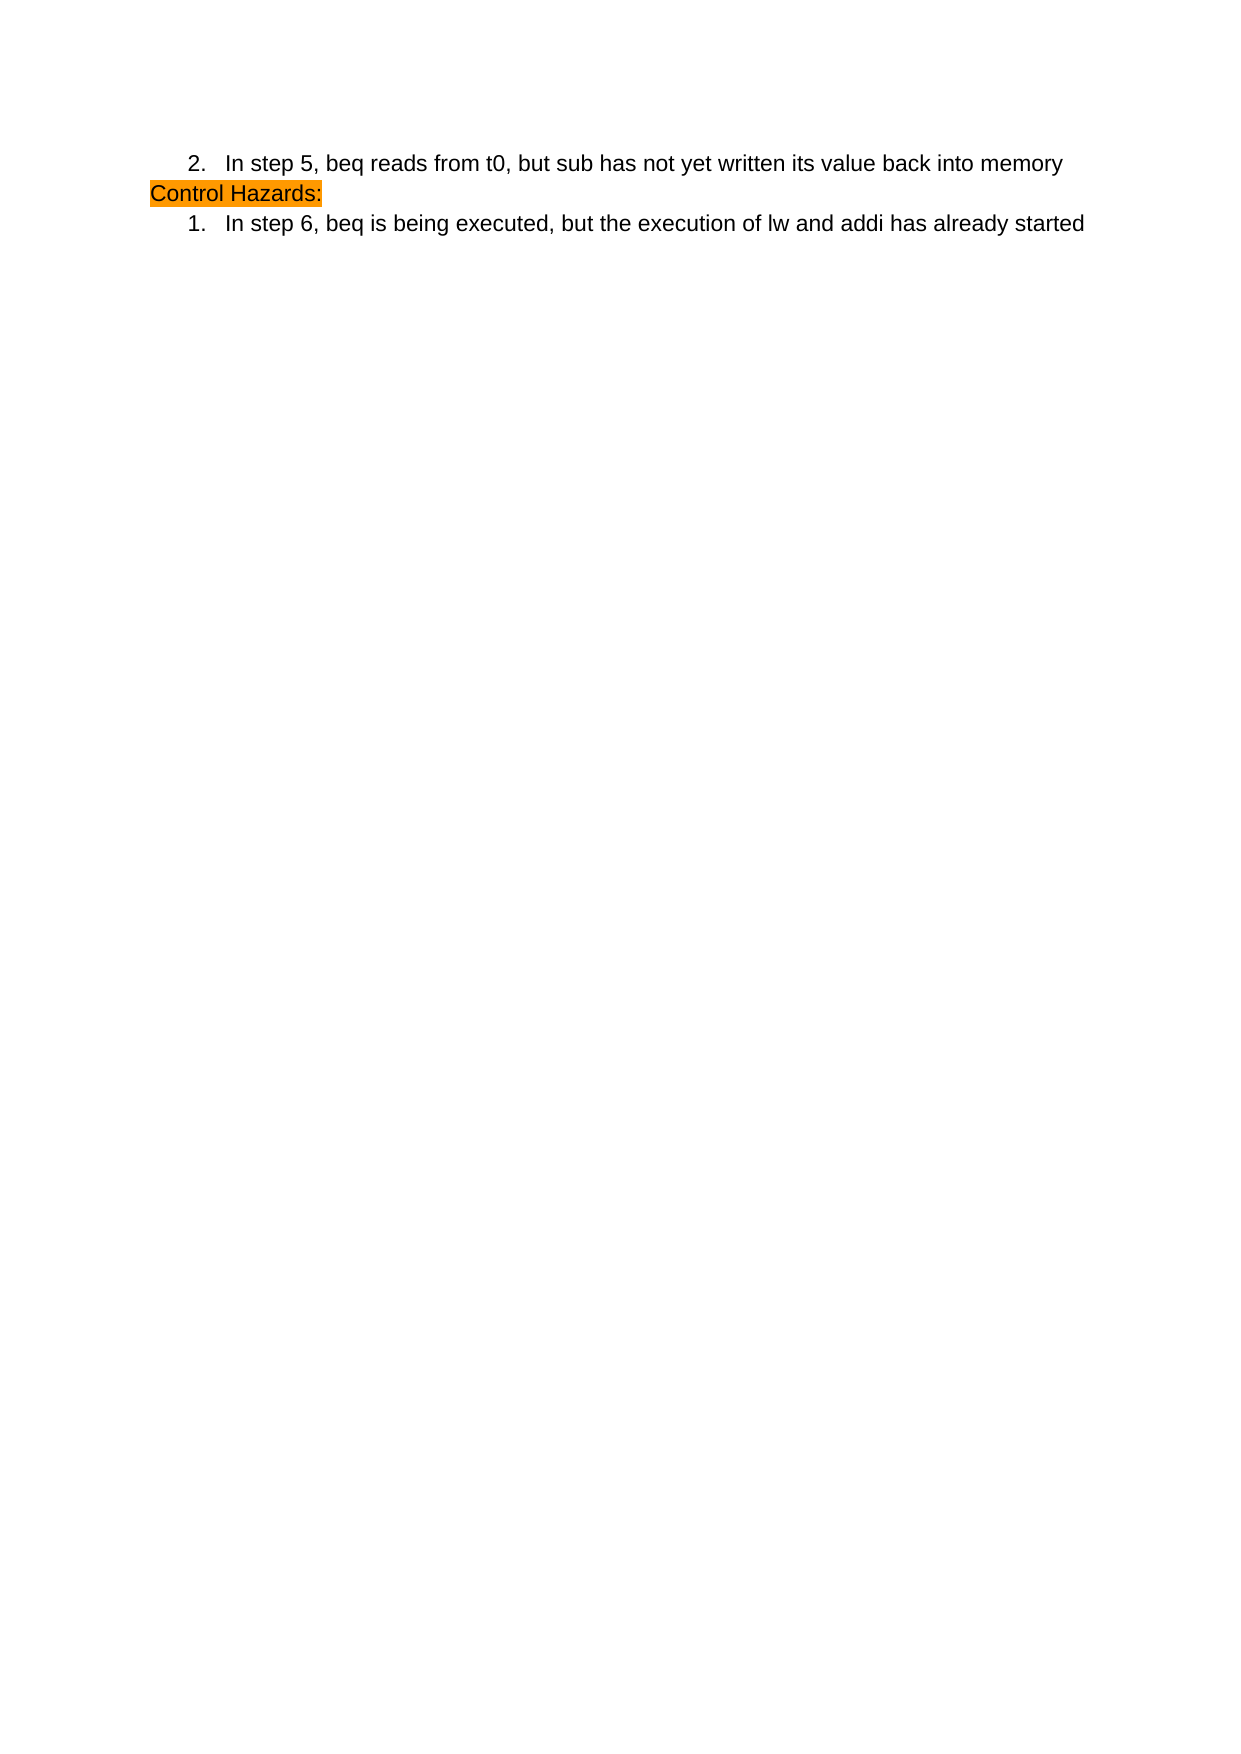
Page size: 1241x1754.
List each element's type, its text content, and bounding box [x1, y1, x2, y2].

list In step 5, beq reads from t0, but sub has not yet written its value back into memory [187, 150, 1090, 176]
text Control Hazards: [150, 180, 1090, 207]
list In step 6, beq is being executed, but the execution of lw and addi has already started [187, 210, 1090, 237]
